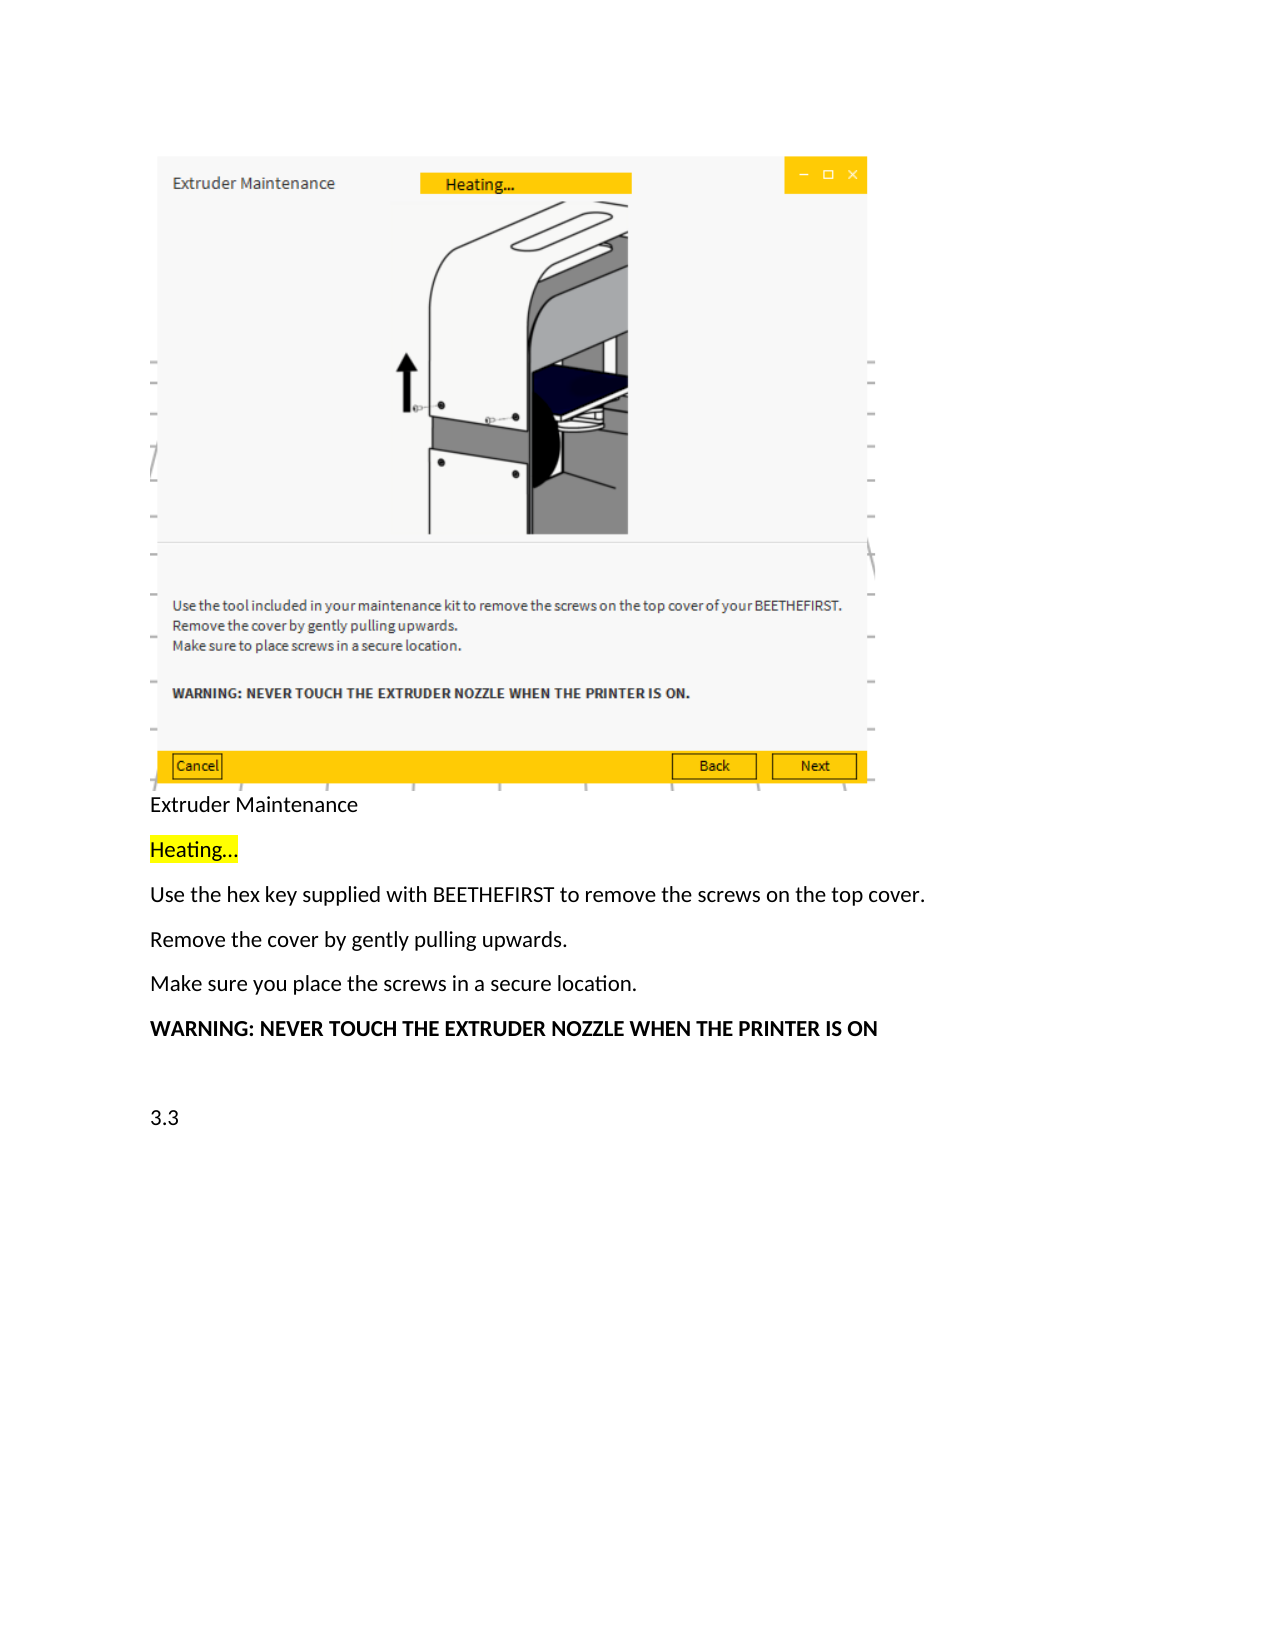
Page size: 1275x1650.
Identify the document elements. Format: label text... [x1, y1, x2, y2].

text 3.3 [150, 1103, 1125, 1131]
text Extruder Maintenance [150, 791, 1125, 819]
text Make sure you place the screws in a secure location. [150, 969, 1125, 997]
text Use the hex key supplied with BEETHEFIRST to remove the screws on the top cover. [150, 880, 1125, 908]
text Remove the cover by gently pulling upwards. [150, 925, 1125, 953]
text Heating… [150, 835, 1125, 863]
text WARNING: NEVER TOUCH THE EXTRUDER NOZZLE WHEN THE PRINTER IS ON [150, 1014, 1125, 1042]
